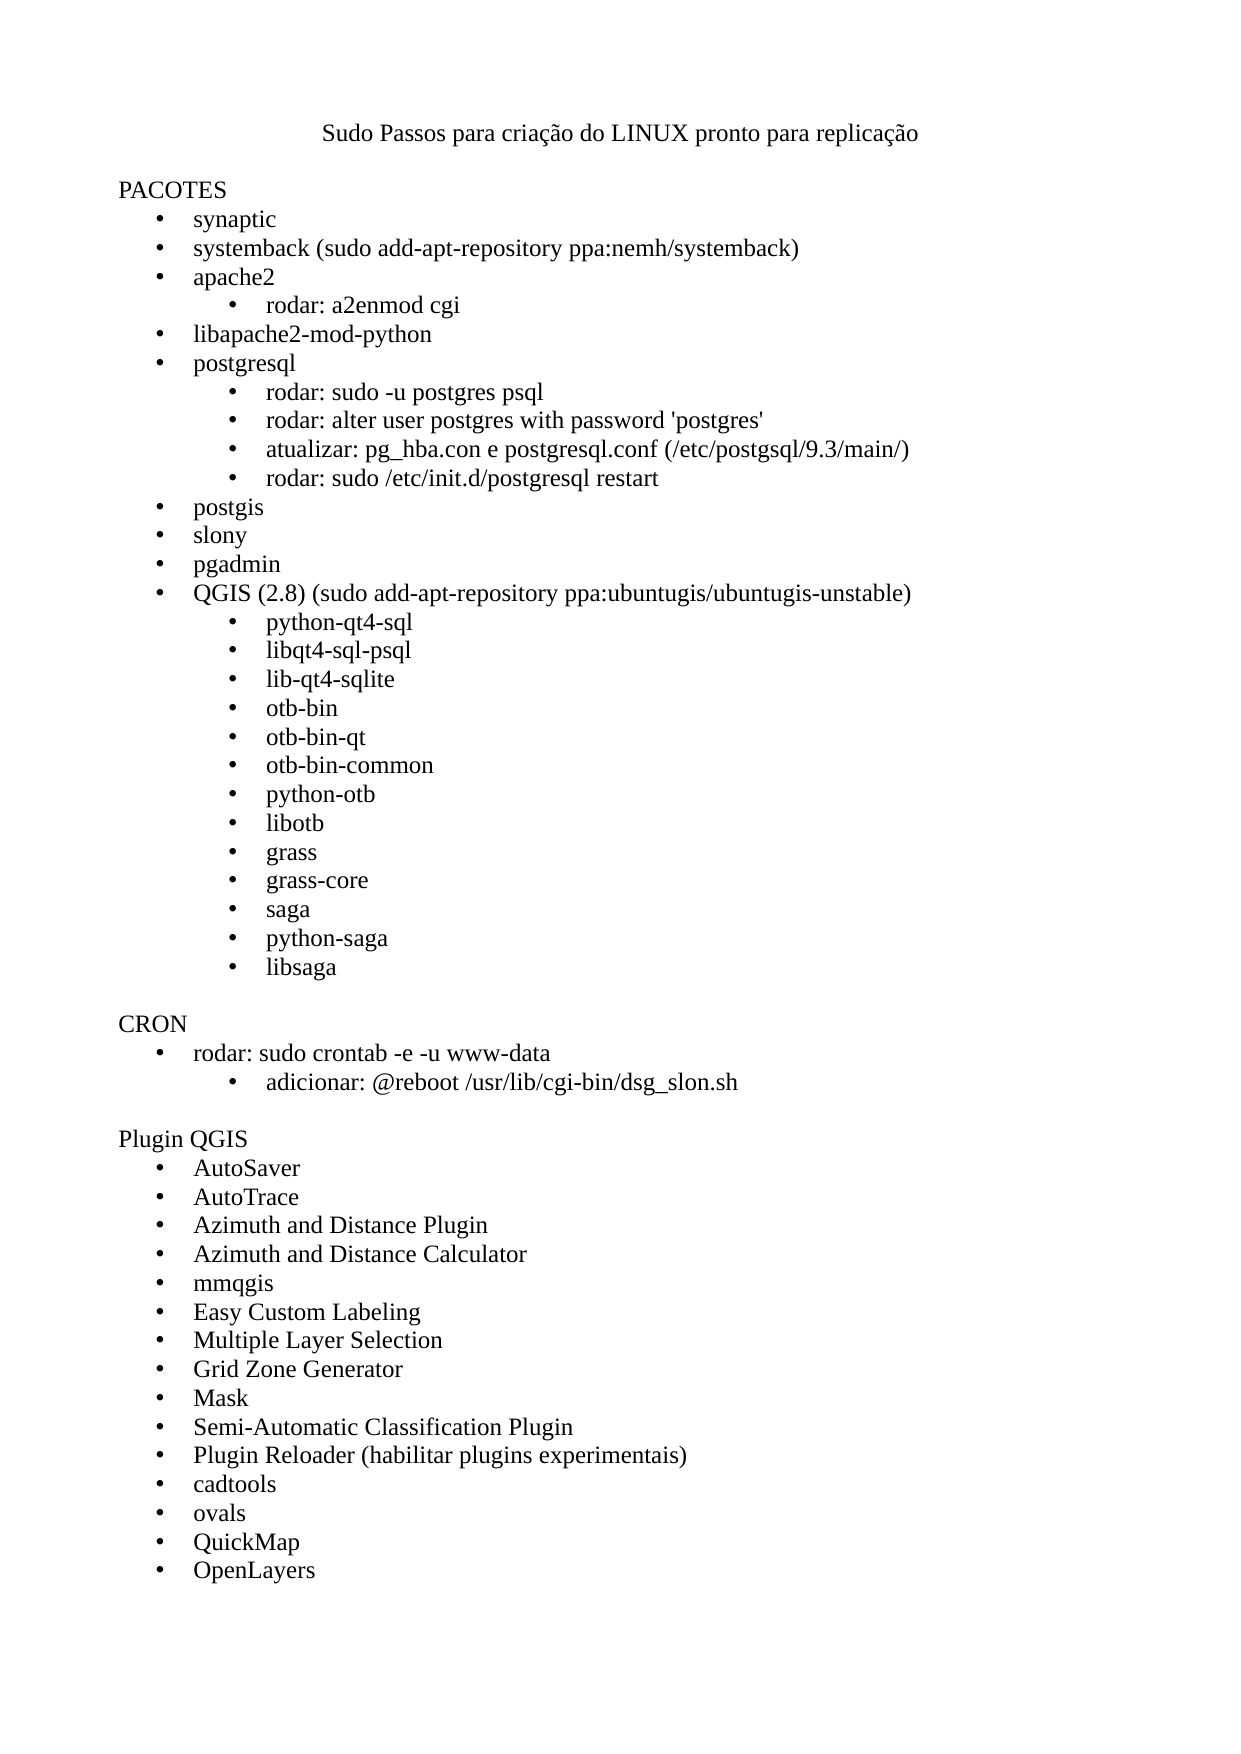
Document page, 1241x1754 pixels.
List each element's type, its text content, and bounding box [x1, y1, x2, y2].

list Easy Custom Labeling [156, 1297, 1122, 1326]
list python-qt4-sql [228, 607, 1122, 636]
list saga [228, 894, 1122, 923]
list rodar: sudo /etc/init.d/postgresql restart [228, 463, 1122, 492]
list python-otb [228, 779, 1122, 808]
list Mask [156, 1383, 1122, 1412]
list OpenLayers [156, 1556, 1122, 1584]
text PACOTES [118, 176, 1122, 204]
list python-saga [228, 923, 1122, 952]
list AutoSaver [156, 1153, 1122, 1182]
list rodar: sudo -u postgres psql [228, 377, 1122, 406]
list adicionar: @reboot /usr/lib/cgi-bin/dsg_slon.sh [228, 1067, 1122, 1096]
list QGIS (2.8) (sudo add-apt-repository ppa:ubuntugis/ubuntugis-unstable) [156, 578, 1122, 607]
list otb-bin [228, 693, 1122, 722]
list libapache2-mod-python [156, 319, 1122, 348]
list Plugin Reloader (habilitar plugins experimentais) [156, 1441, 1122, 1469]
list postgis [156, 492, 1122, 521]
list rodar: a2enmod cgi [228, 291, 1122, 319]
list otb-bin-common [228, 751, 1122, 779]
list postgresql [156, 348, 1122, 377]
list atualizar: pg_hba.con e postgresql.conf (/etc/postgsql/9.3/main/) [228, 434, 1122, 463]
list QuickMap [156, 1527, 1122, 1556]
list libsaga [228, 952, 1122, 981]
list ovals [156, 1498, 1122, 1527]
list cadtools [156, 1469, 1122, 1498]
list systemback (sudo add-apt-repository ppa:nemh/systemback) [156, 233, 1122, 262]
list AutoTrace [156, 1182, 1122, 1211]
list libqt4-sql-psql [228, 636, 1122, 664]
text Plugin QGIS [118, 1124, 1122, 1153]
list grass [228, 837, 1122, 866]
text CRON [118, 1009, 1122, 1038]
list Grid Zone Generator [156, 1354, 1122, 1383]
list Azimuth and Distance Plugin [156, 1211, 1122, 1239]
list mmqgis [156, 1268, 1122, 1297]
list synaptic [156, 204, 1122, 233]
list rodar: sudo crontab -e -u www-data [156, 1038, 1122, 1067]
text Sudo Passos para criação do LINUX pronto para replicação [118, 118, 1122, 147]
list rodar: alter user postgres with password 'postgres' [228, 406, 1122, 434]
list otb-bin-qt [228, 722, 1122, 751]
list lib-qt4-sqlite [228, 664, 1122, 693]
list libotb [228, 808, 1122, 837]
list Semi-Automatic Classification Plugin [156, 1412, 1122, 1441]
list pgadmin [156, 549, 1122, 578]
list Multiple Layer Selection [156, 1326, 1122, 1354]
list slony [156, 521, 1122, 549]
list apache2 [156, 262, 1122, 291]
list grass-core [228, 866, 1122, 894]
list Azimuth and Distance Calculator [156, 1239, 1122, 1268]
